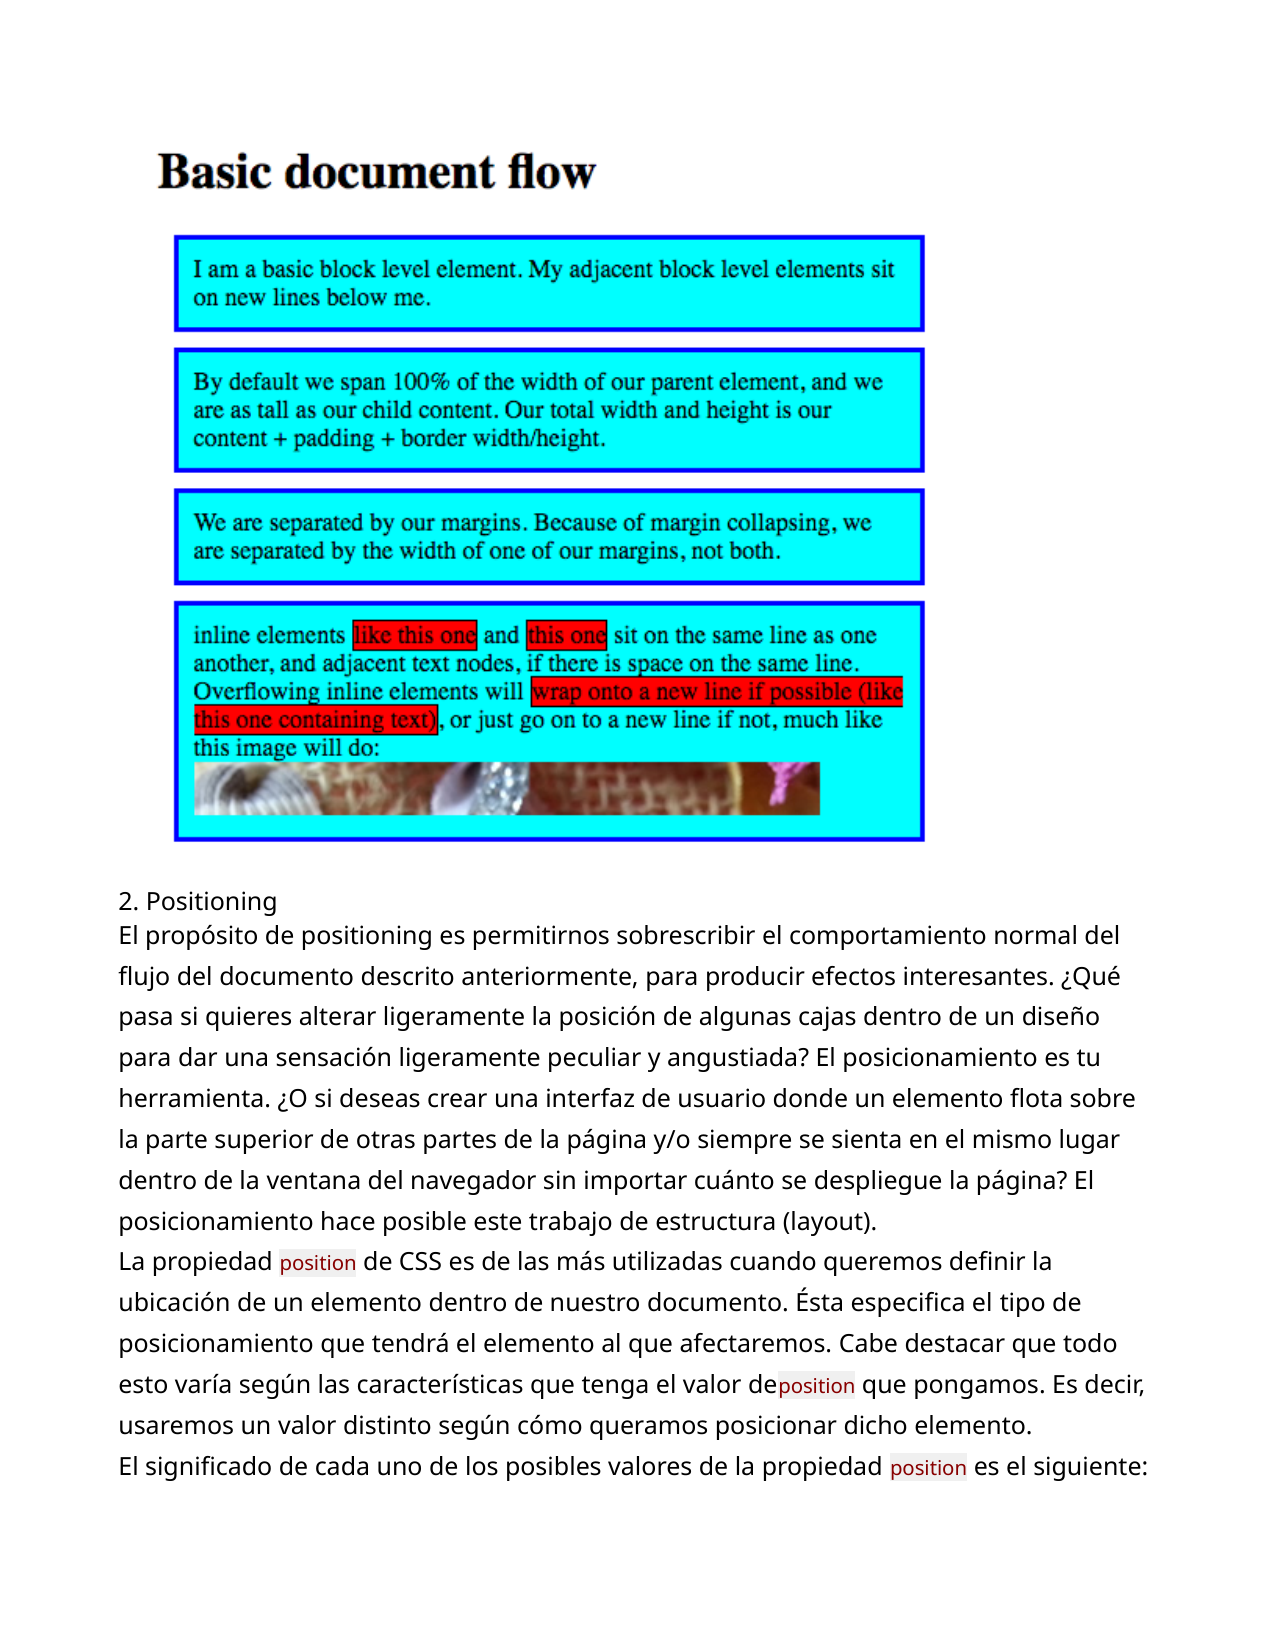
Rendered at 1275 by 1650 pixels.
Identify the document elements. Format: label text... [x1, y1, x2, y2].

picture [118, 118, 972, 878]
text El propósito de positioning es permitirnos sobrescribir el comportamiento normal del flujo del documento descrito anteriormente, para producir efectos interesantes. ¿Qué pasa si quieres alterar ligeramente la posición de algunas cajas dentro de un diseño para dar una sensación ligeramente peculiar y angustiada? El posicionamiento es tu herramienta. ¿O si deseas crear una interfaz de usuario donde un elemento flota sobre la parte superior de otras partes de la página y/o siempre se sienta en el mismo lugar dentro de la ventana del navegador sin importar cuánto se despliegue la página? El posicionamiento hace posible este trabajo de estructura (layout). [118, 917, 1157, 1237]
text El significado de cada uno de los posibles valores de la propiedad position es el siguiente: [118, 1448, 1157, 1482]
text La propiedad position de CSS es de las más utilizadas cuando queremos definir la ubicación de un elemento dentro de nuestro documento. Ésta especifica el tipo de posicionamiento que tendrá el elemento al que afectaremos. Cabe destacar que todo esto varía según las características que tenga el valor deposition que pongamos. Es decir, usaremos un valor distinto según cómo queramos posicionar dicho elemento. [118, 1244, 1157, 1441]
subtitle 2. Positioning [118, 883, 1157, 917]
